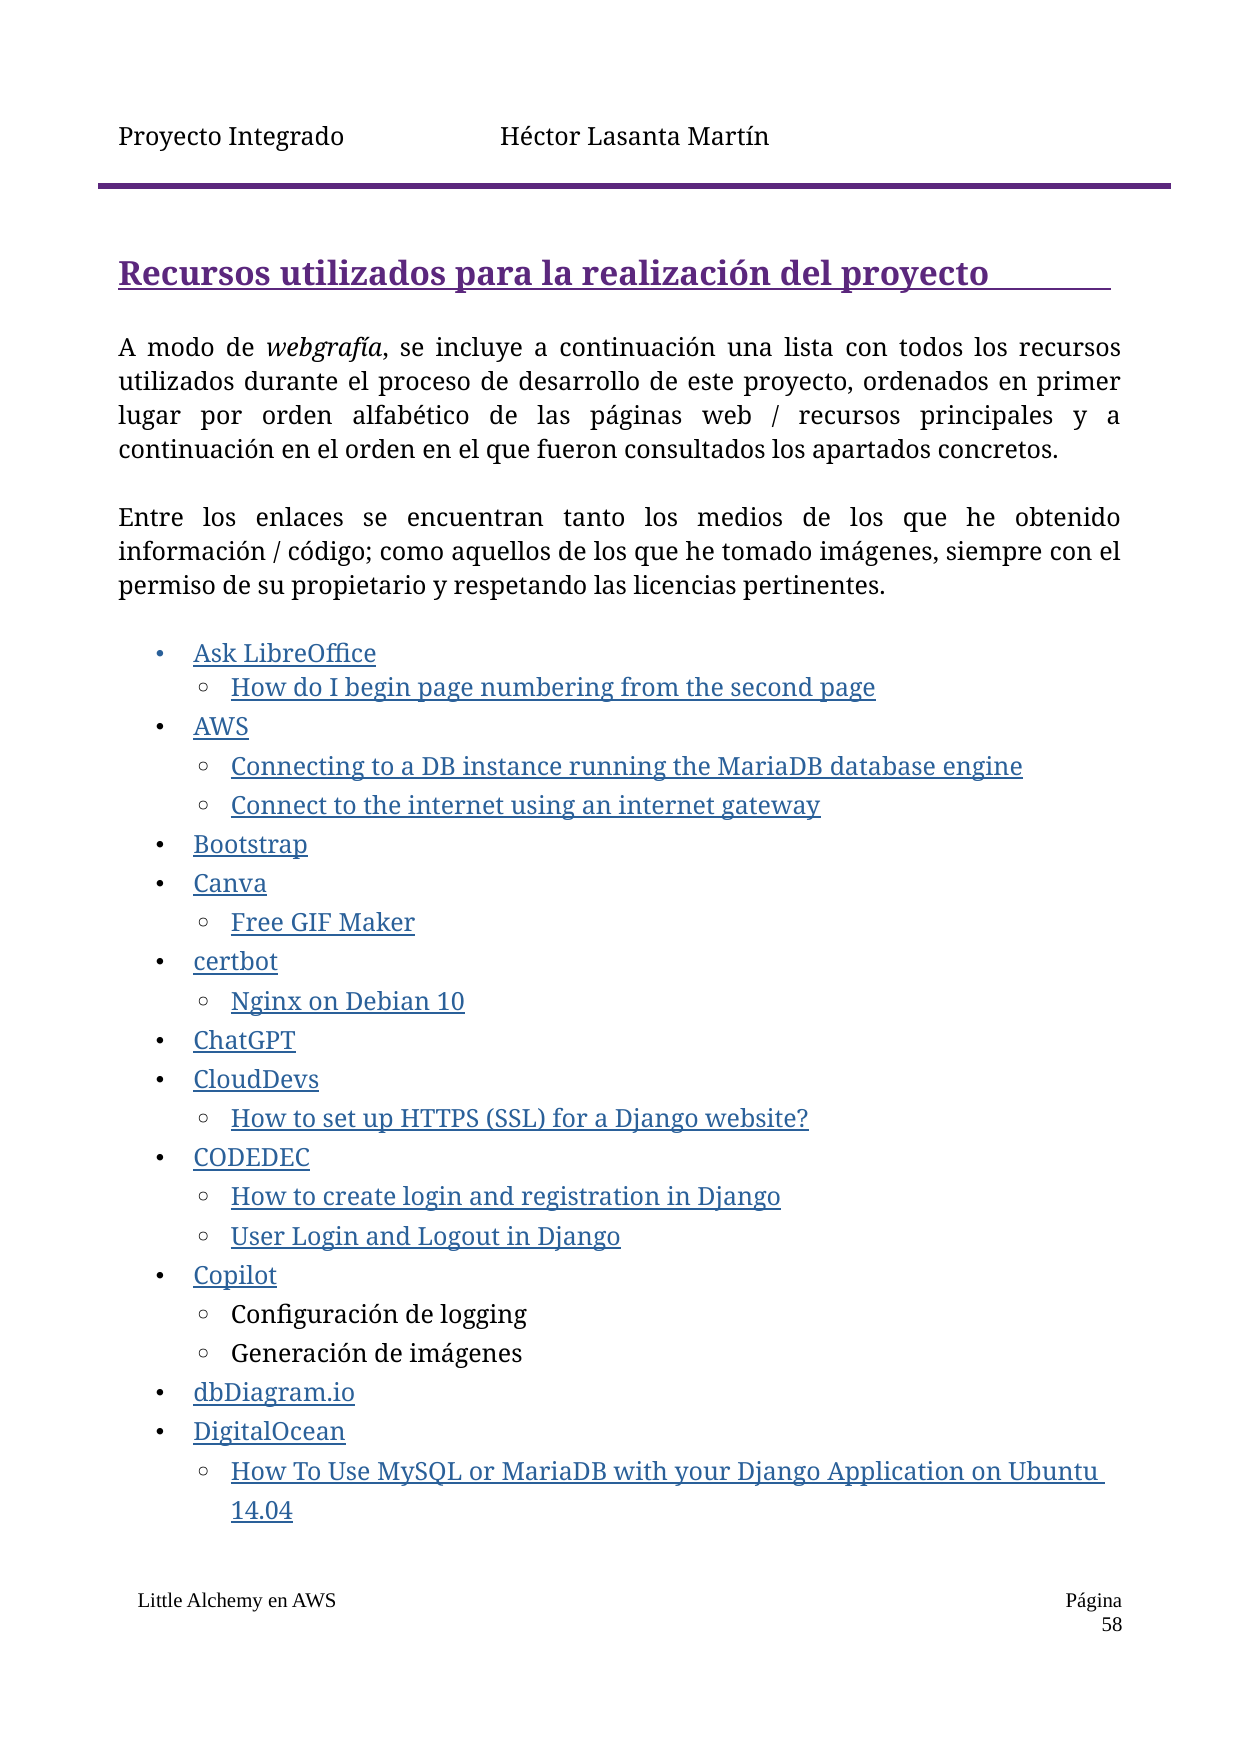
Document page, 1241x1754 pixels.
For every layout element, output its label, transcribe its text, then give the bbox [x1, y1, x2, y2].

list Configuración de logging [193, 1297, 1122, 1331]
list Free GIF Maker [193, 905, 1122, 939]
list DigitalOcean [156, 1414, 1122, 1448]
list User Login and Logout in Django [193, 1218, 1122, 1252]
list How do I begin page numbering from the second page [193, 670, 1122, 704]
list Connecting to a DB instance running the MariaDB database engine [193, 748, 1122, 782]
list CODEDEC [156, 1140, 1122, 1174]
list Bootstrap [156, 827, 1122, 861]
list How To Use MySQL or MariaDB with your Django Application on Ubuntu 14.04 [193, 1453, 1122, 1526]
list Ask LibreOffice [156, 636, 1122, 670]
text A modo de webgrafía, se incluye a continuación una lista con todos los recursos utilizados durante el proceso de desarrollo de este proyecto, ordenados en primer lugar por orden alfabético de las páginas web / recursos principales y a continuación en el orden en el que fueron consultados los apartados concretos. [118, 329, 1122, 466]
text Entre los enlaces se encuentran tanto los medios de los que he obtenido información / código; como aquellos de los que he tomado imágenes, siempre con el permiso de su propietario y respetando las licencias pertinentes. [118, 499, 1122, 602]
list How to set up HTTPS (SSL) for a Django website? [193, 1101, 1122, 1135]
list dbDiagram.io [156, 1375, 1122, 1409]
list Canva [156, 866, 1122, 900]
list How to create login and registration in Django [193, 1179, 1122, 1213]
text Recursos utilizados para la realización del proyecto [118, 250, 1122, 295]
list Nginx on Debian 10 [193, 983, 1122, 1017]
list CloudDevs [156, 1062, 1122, 1096]
list AWS [156, 709, 1122, 743]
list Copilot [156, 1257, 1122, 1291]
list Connect to the internet using an internet gateway [193, 787, 1122, 821]
list ChatGPT [156, 1022, 1122, 1056]
list Generación de imágenes [193, 1336, 1122, 1370]
list certbot [156, 944, 1122, 978]
